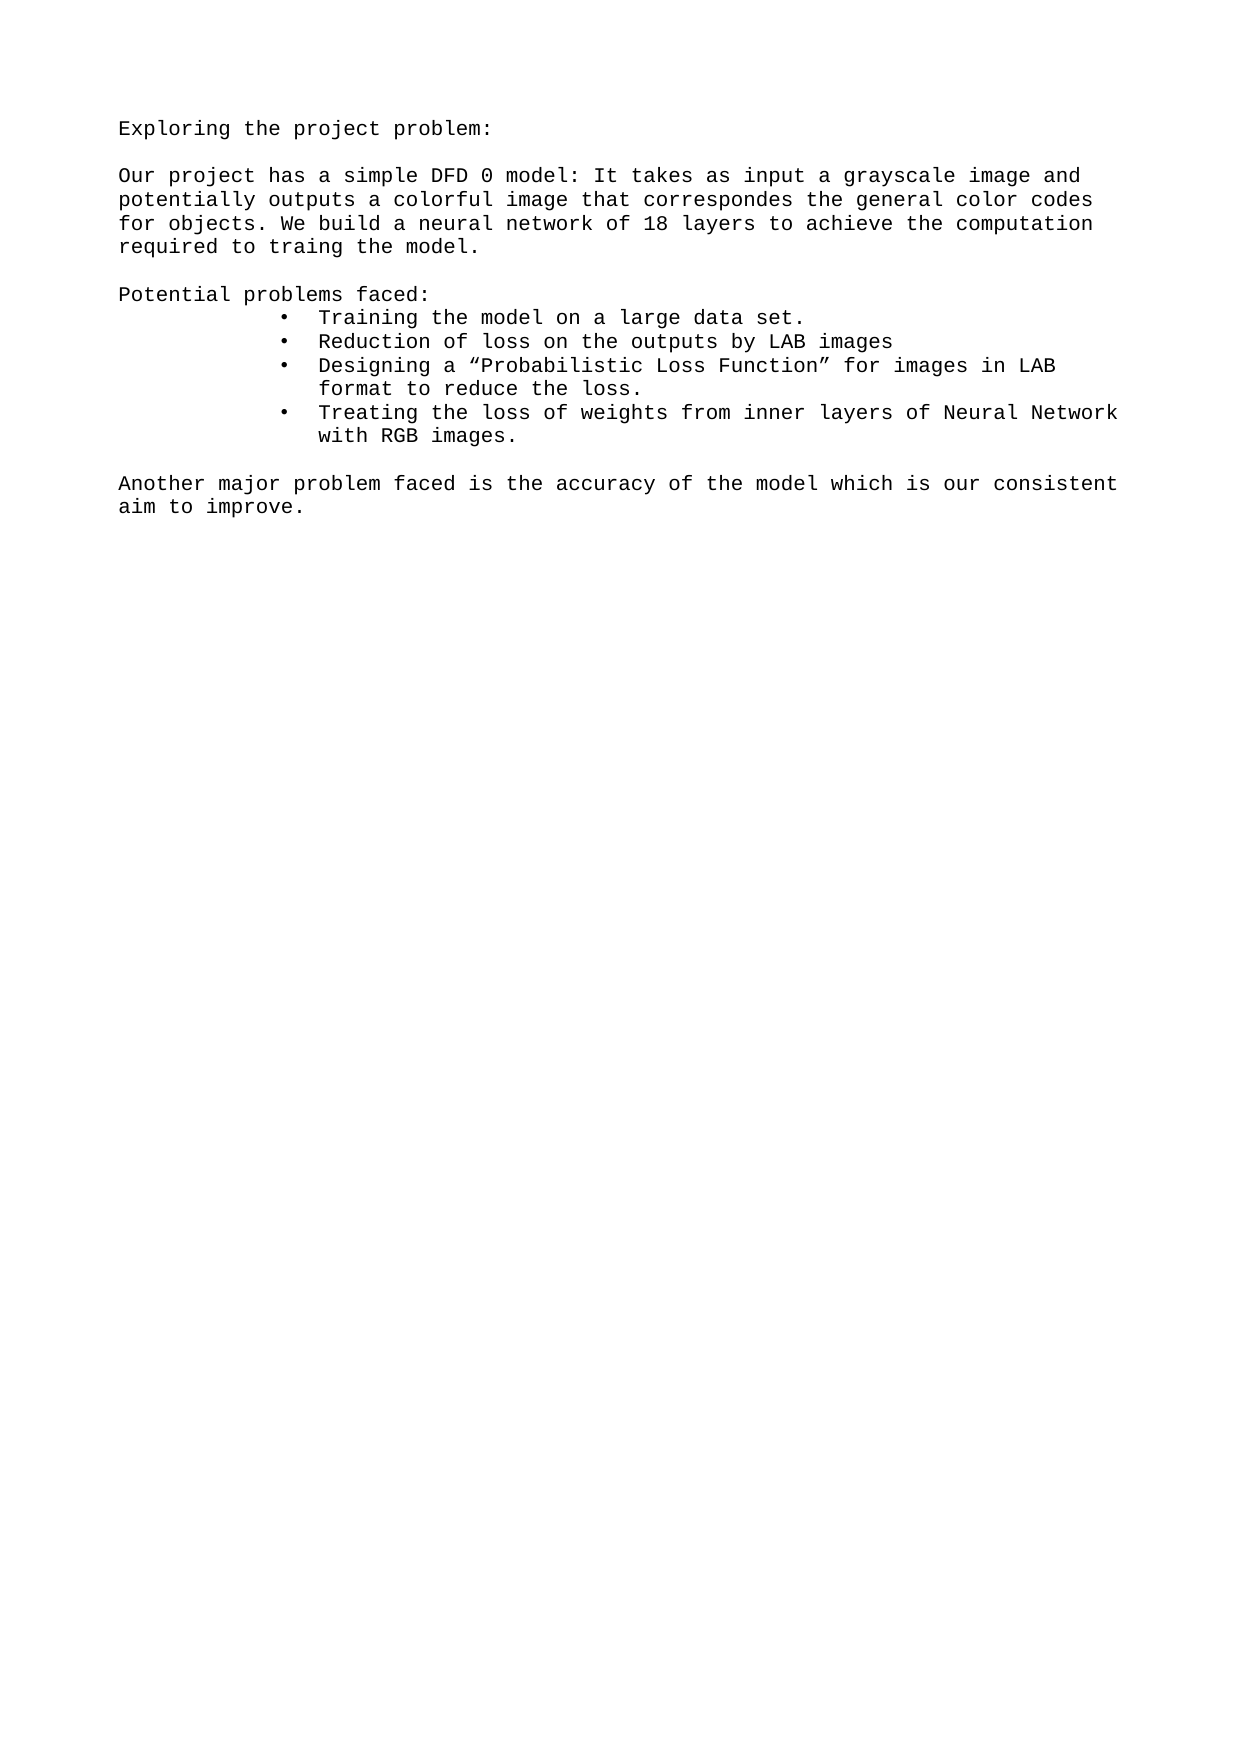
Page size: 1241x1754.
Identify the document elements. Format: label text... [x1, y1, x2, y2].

text Another major problem faced is the accuracy of the model which is our consistent aim to improve. [118, 473, 1122, 520]
text Our project has a simple DFD 0 model: It takes as input a grayscale image and potentially outputs a colorful image that correspondes the general color codes for objects. We build a neural network of 18 layers to achieve the computation required to traing the model. [118, 165, 1122, 260]
list Reduction of loss on the outputs by LAB images [281, 331, 1122, 354]
list Designing a “Probabilistic Loss Function” for images in LAB format to reduce the loss. [281, 354, 1122, 402]
text Exploring the project problem: [118, 118, 1122, 142]
list Treating the loss of weights from inner layers of Neural Network with RGB images. [281, 402, 1122, 449]
list Training the model on a large data set. [281, 307, 1122, 331]
text Potential problems faced: [118, 284, 1122, 307]
